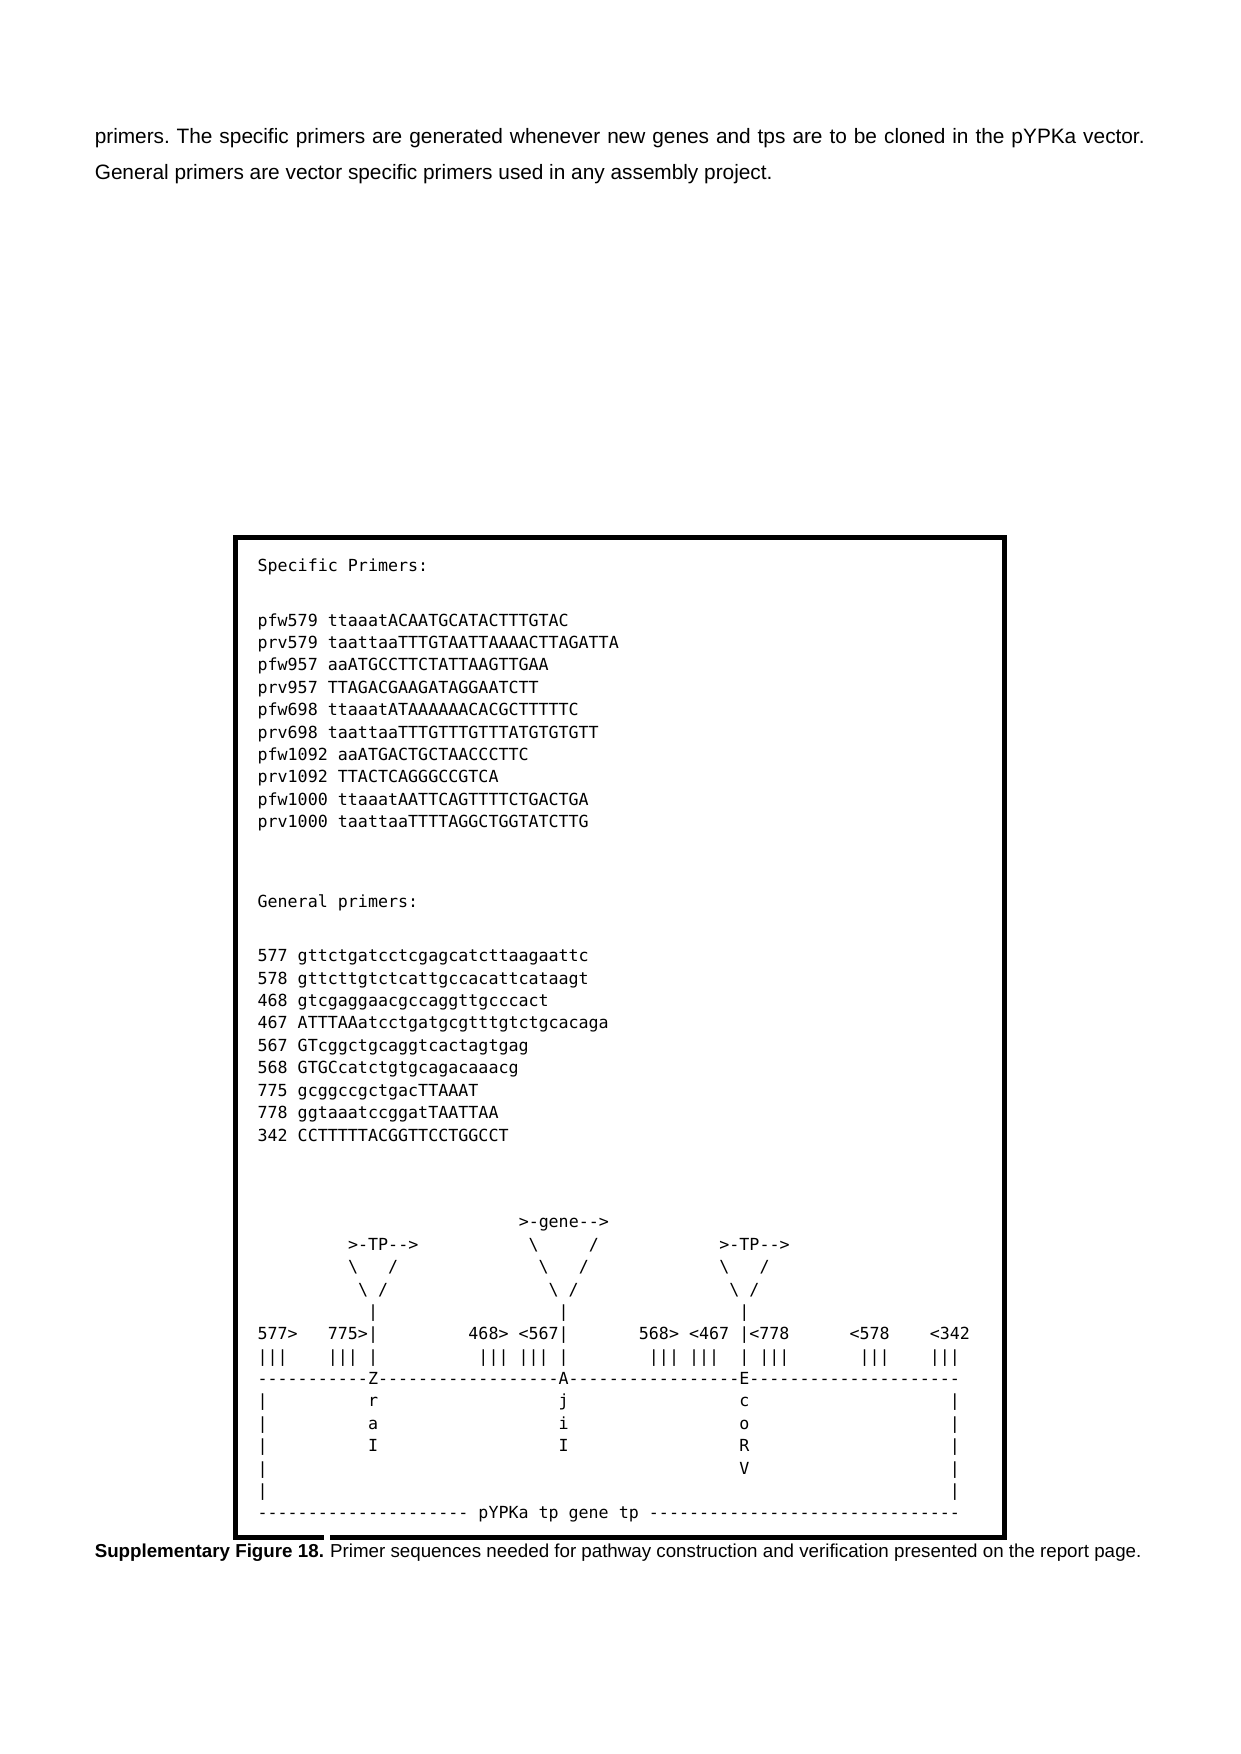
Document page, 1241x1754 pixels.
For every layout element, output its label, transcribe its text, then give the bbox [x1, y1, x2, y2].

text primers. The specific primers are generated whenever new genes and tps are to be cloned in the pYPKa vector. General primers are vector specific primers used in any assembly project. [94, 124, 1146, 184]
text Supplementary Figure 18. Primer sequences needed for pathway construction and verification presented on the report page. [94, 1152, 1146, 1562]
